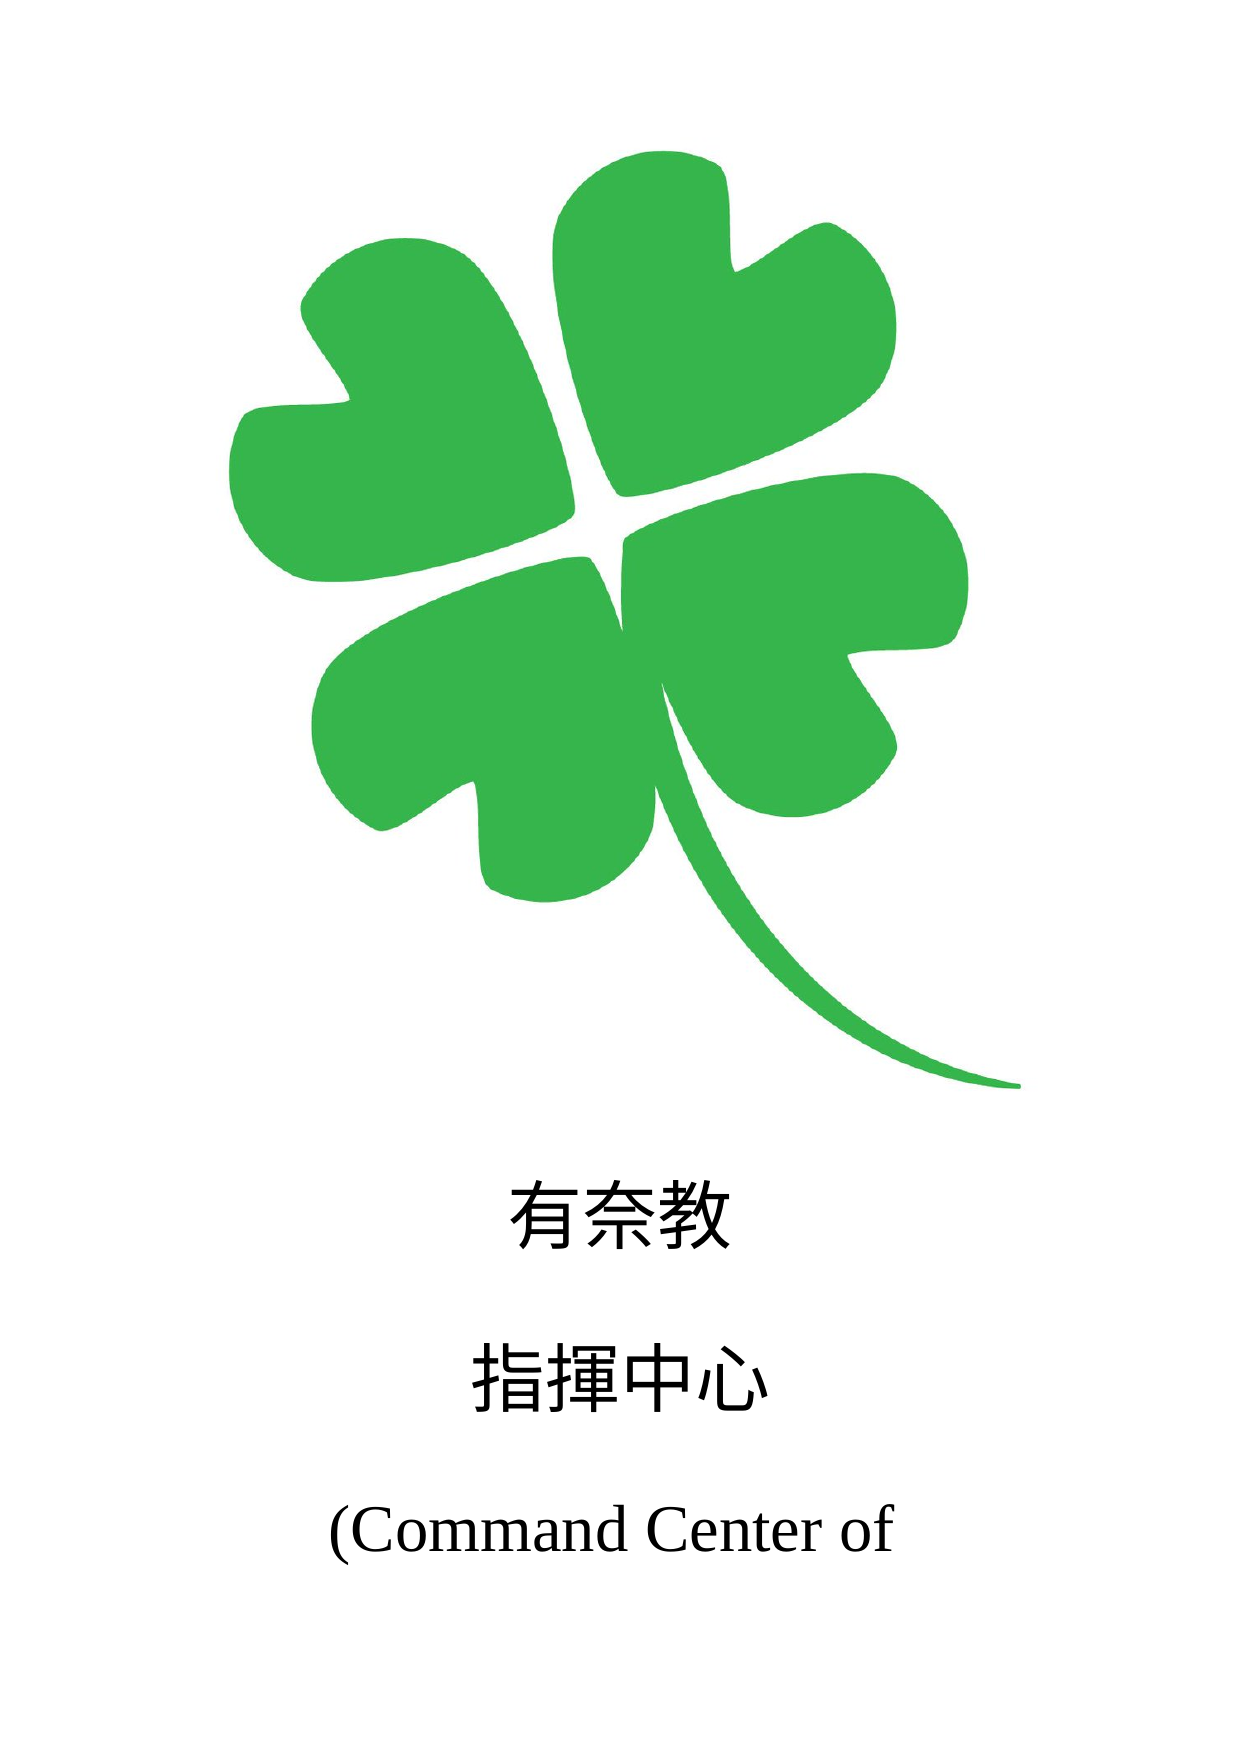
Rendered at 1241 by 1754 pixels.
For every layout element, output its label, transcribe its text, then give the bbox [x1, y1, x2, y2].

text (Command Center of [118, 1489, 1122, 1566]
table_cell 有奈教 指揮中心 [118, 1151, 1122, 1489]
table_header [118, 118, 1122, 1151]
picture [123, 123, 1117, 1117]
